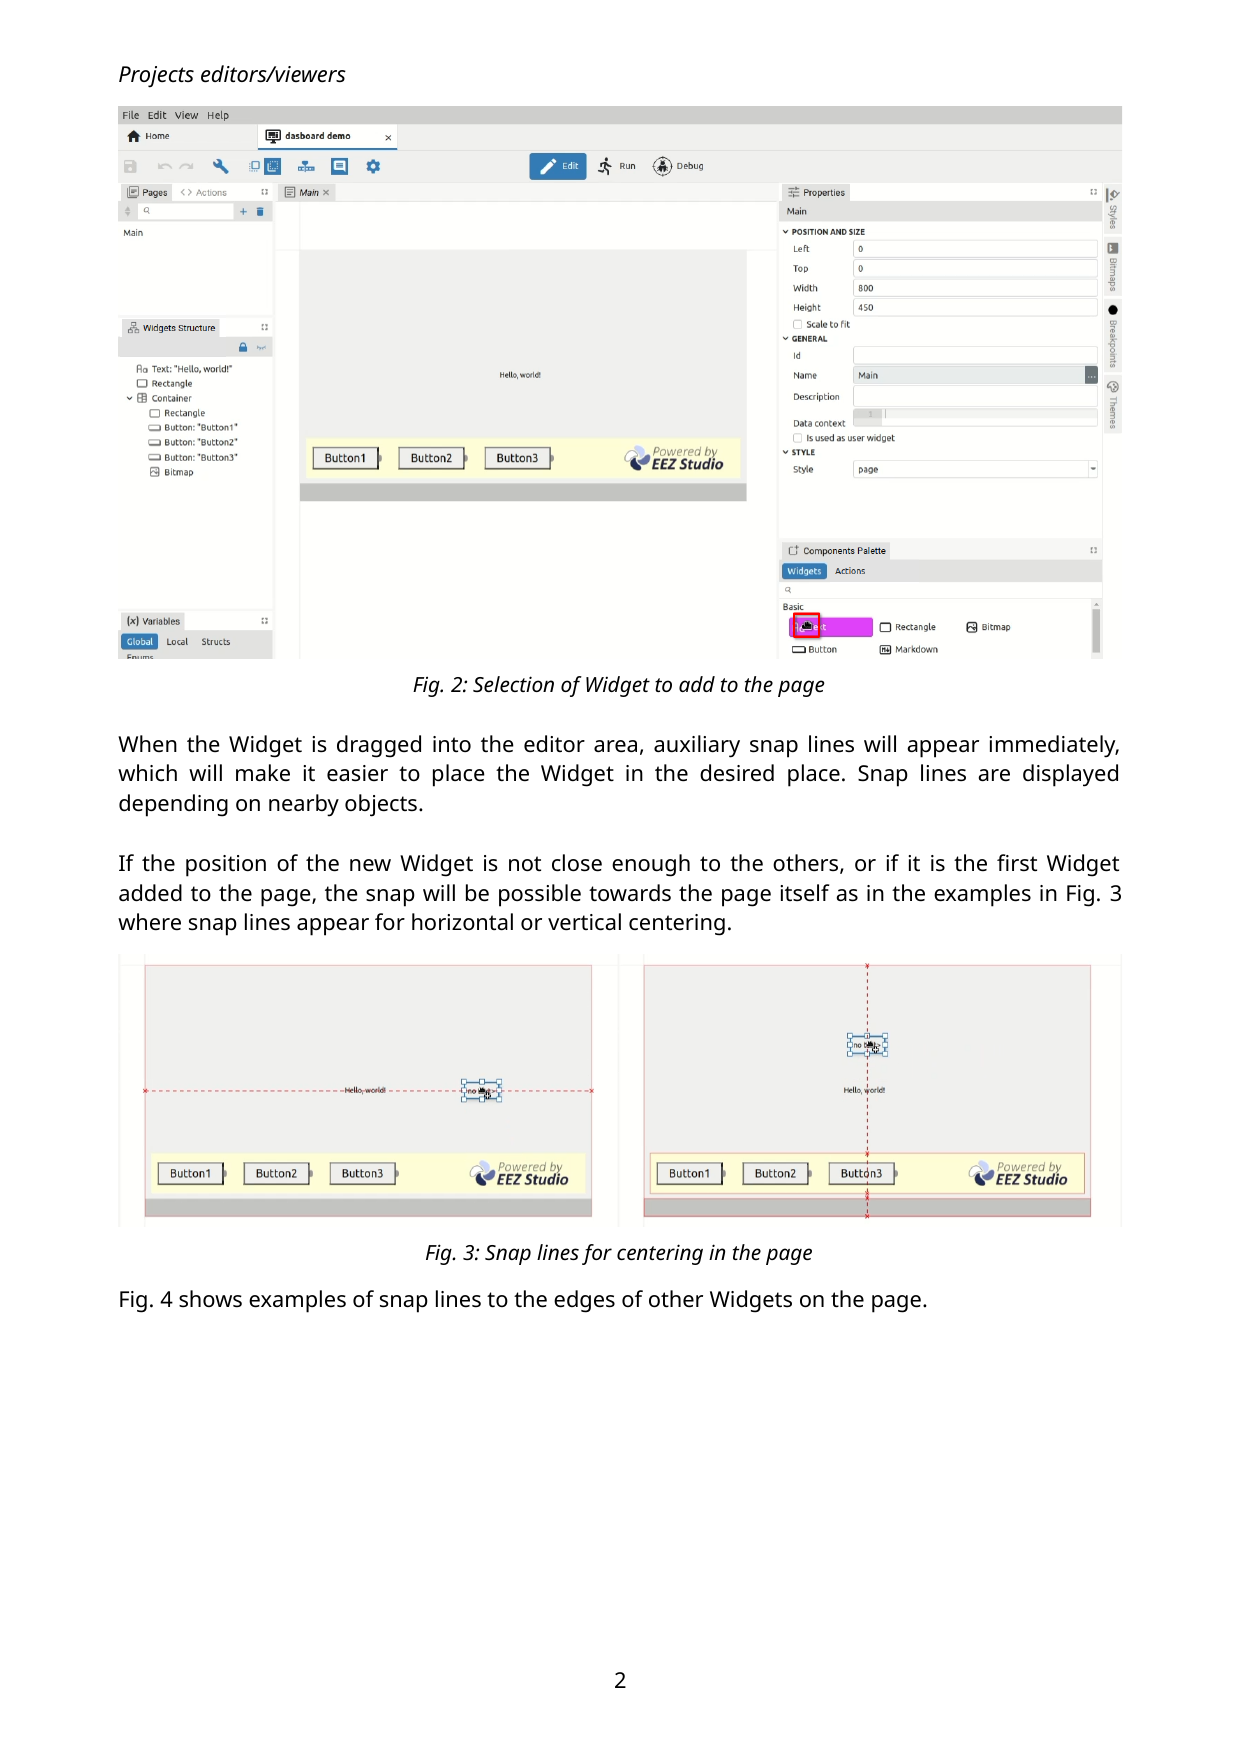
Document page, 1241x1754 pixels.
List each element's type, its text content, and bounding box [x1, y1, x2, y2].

text Fig. 4 shows examples of snap lines to the edges of other Widgets on the page. [118, 1284, 1122, 1314]
text When the Widget is dragged into the editor area, auxiliary snap lines will appear immediately, which will make it easier to place the Widget in the desired place. Snap lines are displayed depending on nearby objects. [118, 729, 1122, 818]
text Fig. 3: Snap lines for centering in the page [118, 1227, 1122, 1267]
picture [118, 106, 1123, 659]
picture [118, 954, 1123, 1227]
text Fig. 2: Selection of Widget to add to the page [118, 659, 1122, 699]
text If the position of the new Widget is not close enough to the others, or if it is the first Widget added to the page, the snap will be possible towards the page itself as in the examples in Fig. 3 where snap lines appear for horizontal or vertical centering. [118, 848, 1122, 937]
